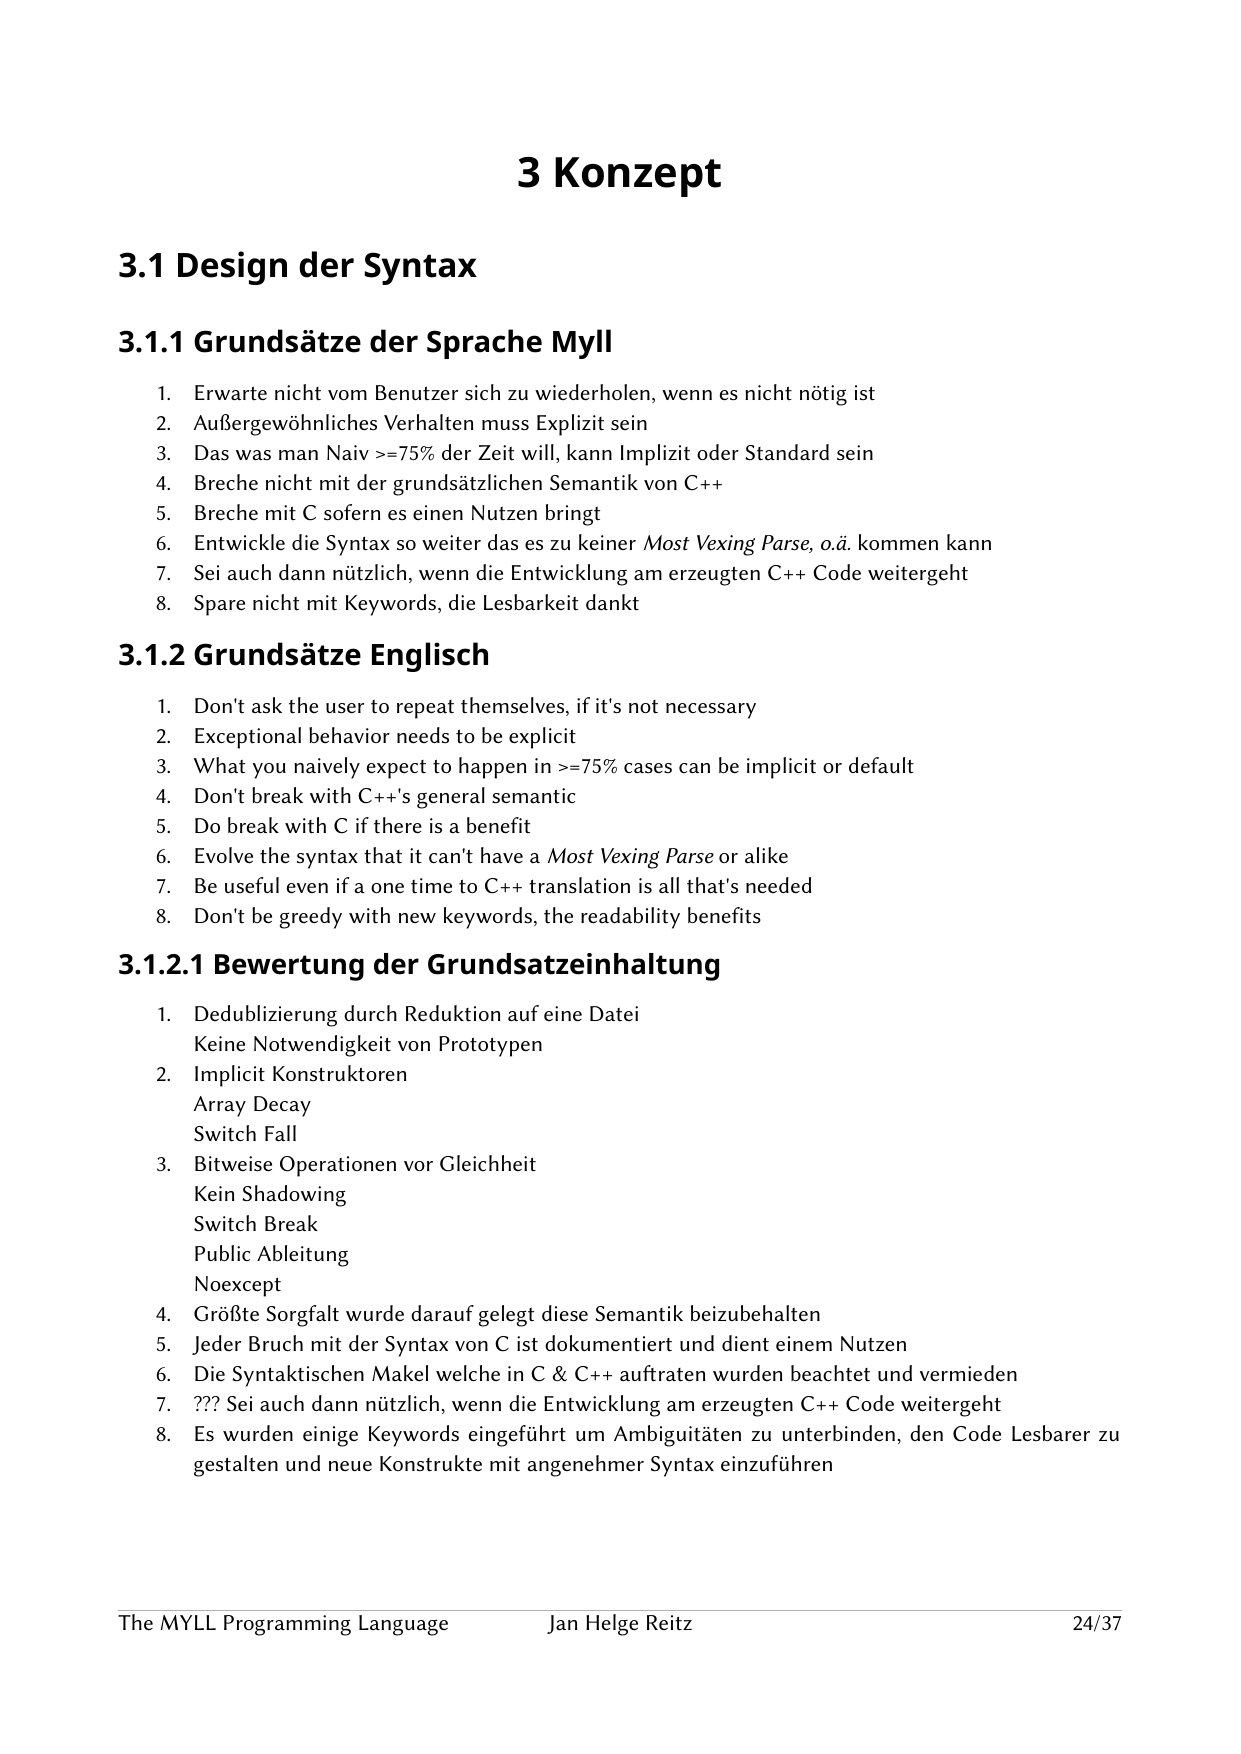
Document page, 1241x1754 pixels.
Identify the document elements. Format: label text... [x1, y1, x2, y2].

list Breche nicht mit der grundsätzlichen Semantik von C++ [156, 470, 1122, 496]
list Entwickle die Syntax so weiter das es zu keiner Most Vexing Parse, o.ä. kommen kann [156, 530, 1122, 556]
list ??? Sei auch dann nützlich, wenn die Entwicklung am erzeugten C++ Code weitergeht [156, 1391, 1122, 1417]
subtitle Grundsätze Englisch [118, 634, 1122, 674]
list Dedublizierung durch Reduktion auf eine Datei Keine Notwendigkeit von Prototypen [156, 1001, 1122, 1057]
list Es wurden einige Keywords eingeführt um Ambiguitäten zu unterbinden, den Code Lesbarer zu gestalten und neue Konstrukte mit angenehmer Syntax einzuführen [156, 1421, 1122, 1477]
list Be useful even if a one time to C++ translation is all that's needed [156, 873, 1122, 899]
list What you naively expect to happen in >=75% cases can be implicit or default [156, 753, 1122, 779]
list Größte Sorgfalt wurde darauf gelegt diese Semantik beizubehalten [156, 1301, 1122, 1327]
list Spare nicht mit Keywords, die Lesbarkeit dankt [156, 590, 1122, 616]
list Außergewöhnliches Verhalten muss Explizit sein [156, 410, 1122, 436]
list Do break with C if there is a benefit [156, 813, 1122, 839]
list Sei auch dann nützlich, wenn die Entwicklung am erzeugten C++ Code weitergeht [156, 560, 1122, 586]
subtitle Bewertung der Grundsatzeinhaltung [118, 945, 1122, 983]
list Erwarte nicht vom Benutzer sich zu wiederholen, wenn es nicht nötig ist [156, 380, 1122, 406]
subtitle Konzept [118, 143, 1122, 200]
list Exceptional behavior needs to be explicit [156, 723, 1122, 749]
subtitle Grundsätze der Sprache Myll [118, 321, 1122, 361]
list Das was man Naiv >=75% der Zeit will, kann Implizit oder Standard sein [156, 440, 1122, 466]
list Evolve the syntax that it can't have a Most Vexing Parse or alike [156, 843, 1122, 869]
list Jeder Bruch mit der Syntax von C ist dokumentiert und dient einem Nutzen [156, 1331, 1122, 1357]
list Don't break with C++'s general semantic [156, 783, 1122, 809]
list Don't be greedy with new keywords, the readability benefits [156, 903, 1122, 929]
subtitle Design der Syntax [118, 242, 1122, 287]
list Bitweise Operationen vor Gleichheit Kein Shadowing Switch Break Public Ableitung Noexcept [156, 1151, 1122, 1297]
list Breche mit C sofern es einen Nutzen bringt [156, 500, 1122, 526]
list Die Syntaktischen Makel welche in C & C++ auftraten wurden beachtet und vermieden [156, 1361, 1122, 1387]
list Don't ask the user to repeat themselves, if it's not necessary [156, 693, 1122, 719]
list Implicit Konstruktoren Array Decay Switch Fall [156, 1061, 1122, 1147]
